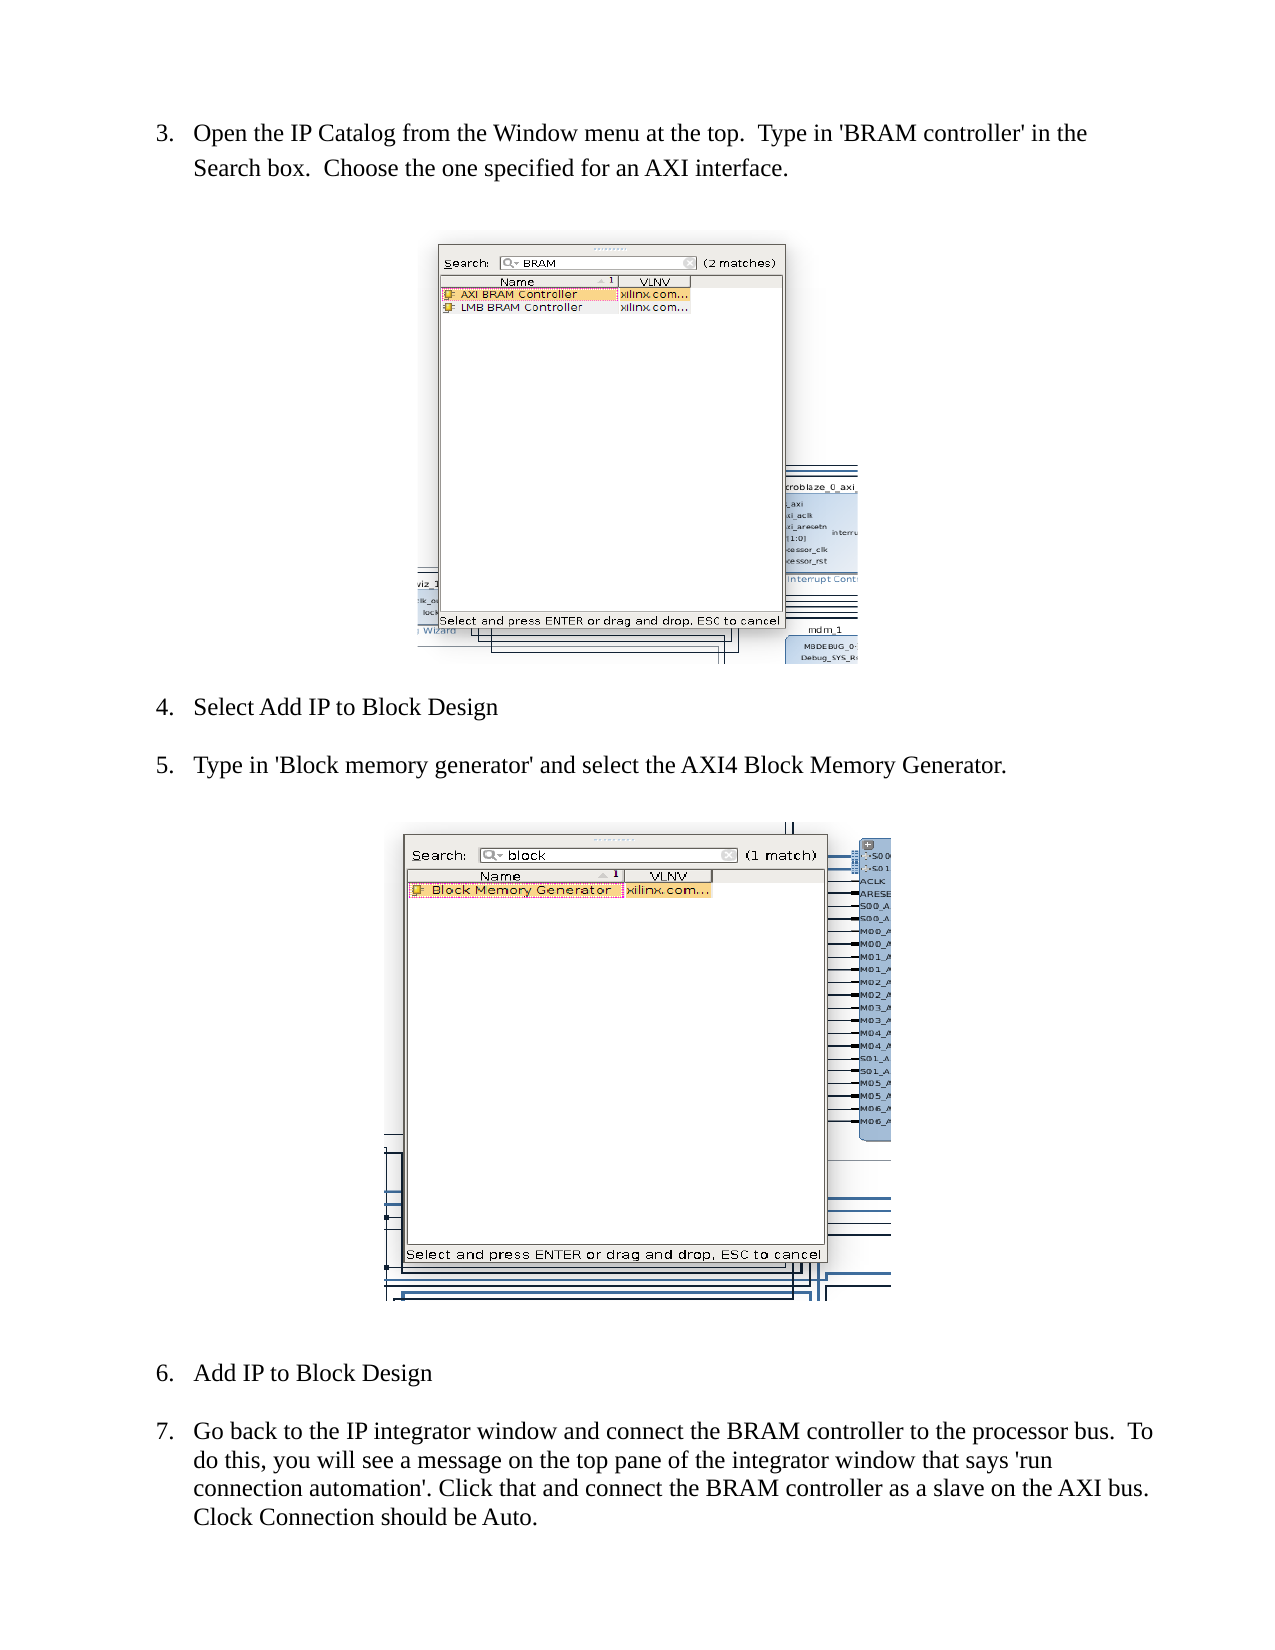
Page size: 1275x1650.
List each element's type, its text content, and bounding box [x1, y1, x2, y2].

list Type in 'Block memory generator' and select the AXI4 Block Memory Generator. [156, 750, 1157, 778]
list Add IP to Block Design [156, 1358, 1157, 1387]
picture [384, 822, 891, 1301]
list Open the IP Catalog from the Window menu at the top. Type in 'BRAM controller' in the Search box. Choose the one specified for an AXI interface. [156, 118, 1157, 181]
list Select Add IP to Block Design [156, 692, 1157, 721]
list Go back to the IP integrator window and connect the BRAM controller to the processor bus. To do this, you will see a message on the top pane of the integrator window that says 'run connection automation'. Click that and connect the BRAM controller as a slave on the AXI bus. Clock Connection should be Auto. [156, 1416, 1157, 1531]
picture [417, 230, 858, 664]
